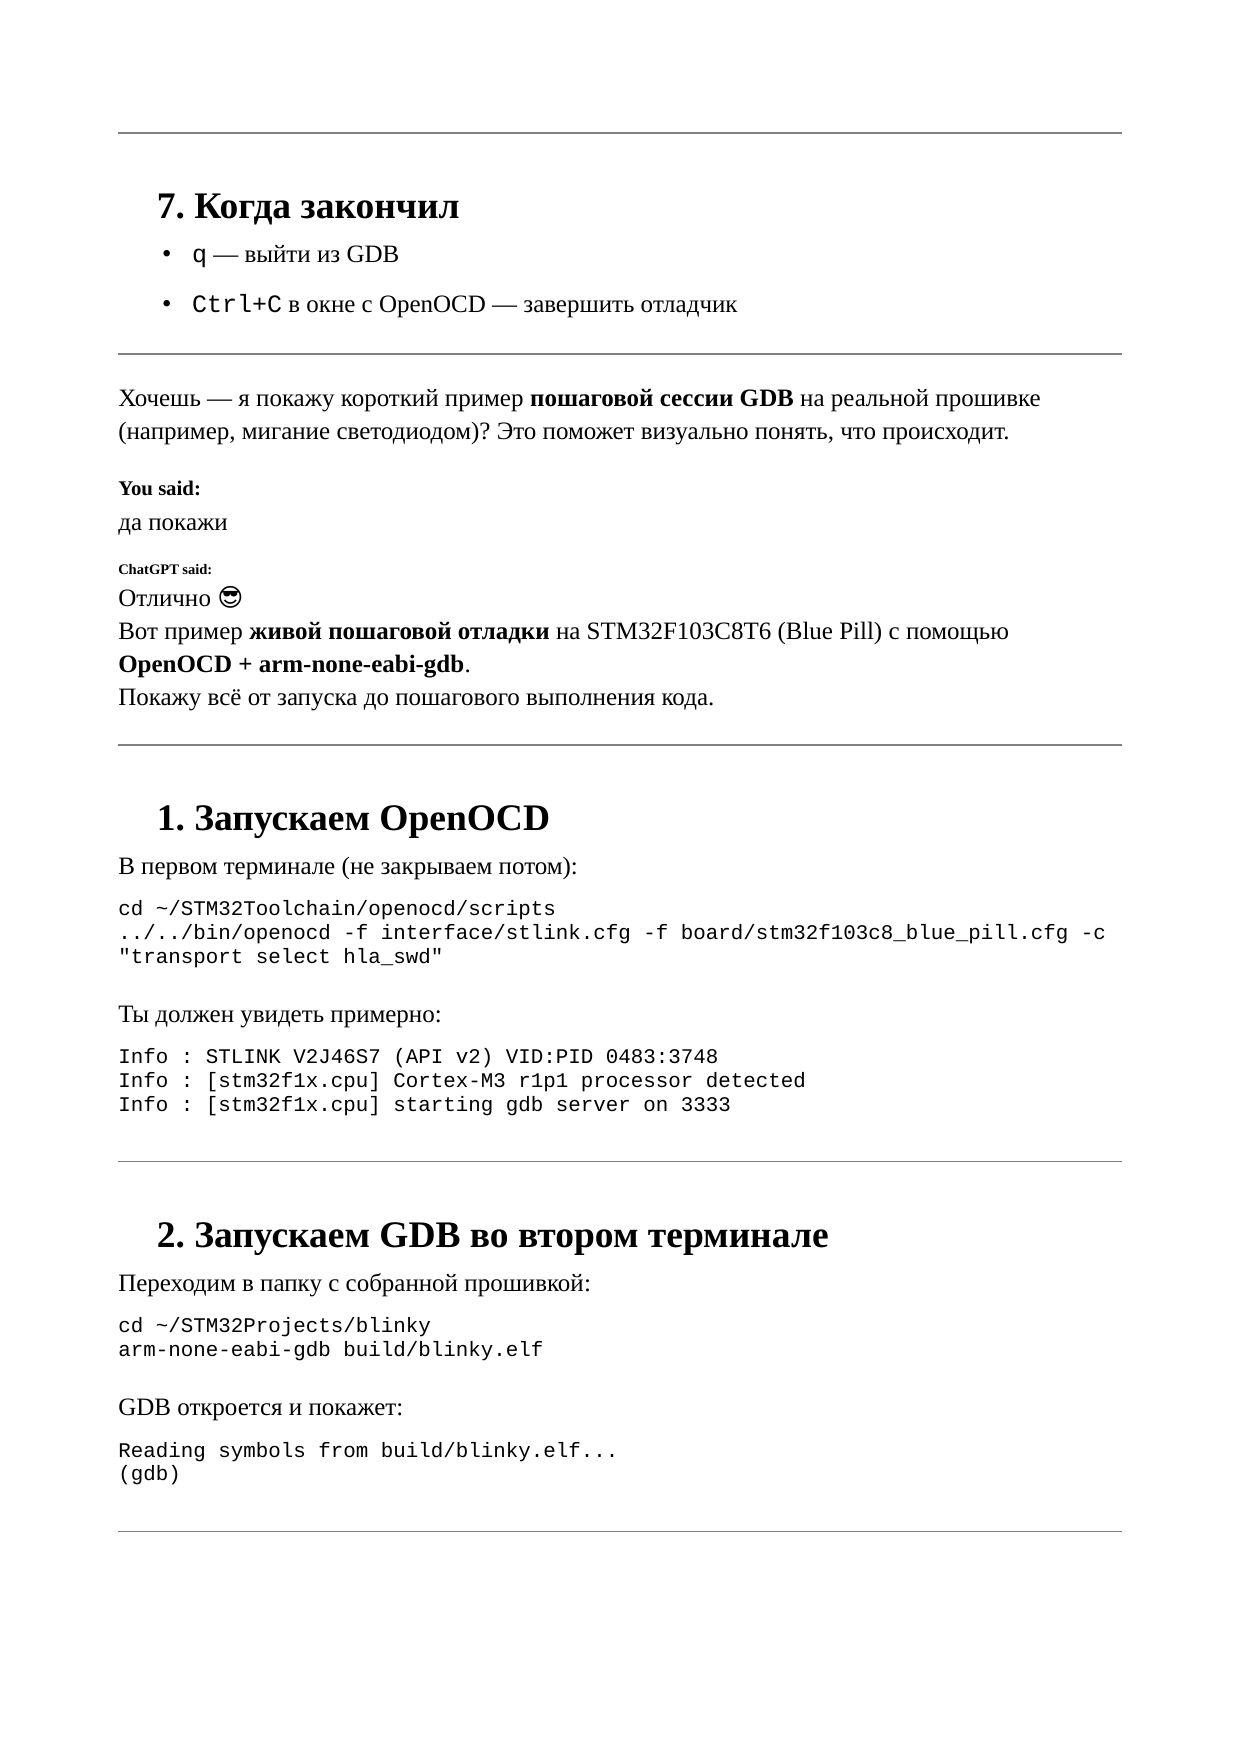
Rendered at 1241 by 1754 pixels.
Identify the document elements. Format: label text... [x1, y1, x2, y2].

text Хочешь — я покажу короткий пример пошаговой сессии GDB на реальной прошивке (например, мигание светодиодом)? Это поможет визуально понять, что происходит. [118, 383, 1122, 445]
text Info : [stm32f1x.cpu] Cortex-M3 r1p1 processor detected [118, 1070, 1122, 1094]
text Info : [stm32f1x.cpu] starting gdb server on 3333 [118, 1094, 1122, 1117]
text Отлично 😎 Вот пример живой пошаговой отладки на STM32F103C8T6 (Blue Pill) с помощью OpenOCD + arm-none-eabi-gdb. Покажу всё от запуска до пошагового выполнения кода. [118, 583, 1122, 711]
text cd ~/STM32Toolchain/openocd/scripts [118, 898, 1122, 922]
text Ты должен увидеть примерно: [118, 999, 1122, 1028]
subtitle You said: [118, 476, 1122, 500]
text ../../bin/openocd -f interface/stlink.cfg -f board/stm32f103c8_blue_pill.cfg -c "transport select hla_swd" [118, 922, 1122, 969]
text Переходим в папку с собранной прошивкой: [118, 1268, 1122, 1296]
list Ctrl+C в окне с OpenOCD — завершить отладчик [162, 289, 1122, 320]
text arm-none-eabi-gdb build/blinky.elf [118, 1339, 1122, 1362]
text Reading symbols from build/blinky.elf... [118, 1439, 1122, 1463]
text cd ~/STM32Projects/blinky [118, 1315, 1122, 1339]
text Info : STLINK V2J46S7 (API v2) VID:PID 0483:3748 [118, 1046, 1122, 1070]
subtitle ChatGPT said: [118, 560, 1122, 577]
text да покажи [118, 507, 1122, 535]
list q — выйти из GDB [162, 239, 1122, 270]
subtitle 🧹 7. Когда закончил [118, 183, 1122, 226]
text В первом терминале (не закрываем потом): [118, 851, 1122, 879]
subtitle 🔧 1. Запускаем OpenOCD [118, 795, 1122, 838]
text (gdb) [118, 1463, 1122, 1487]
subtitle 🧠 2. Запускаем GDB во втором терминале [118, 1212, 1122, 1255]
text GDB откроется и покажет: [118, 1392, 1122, 1421]
